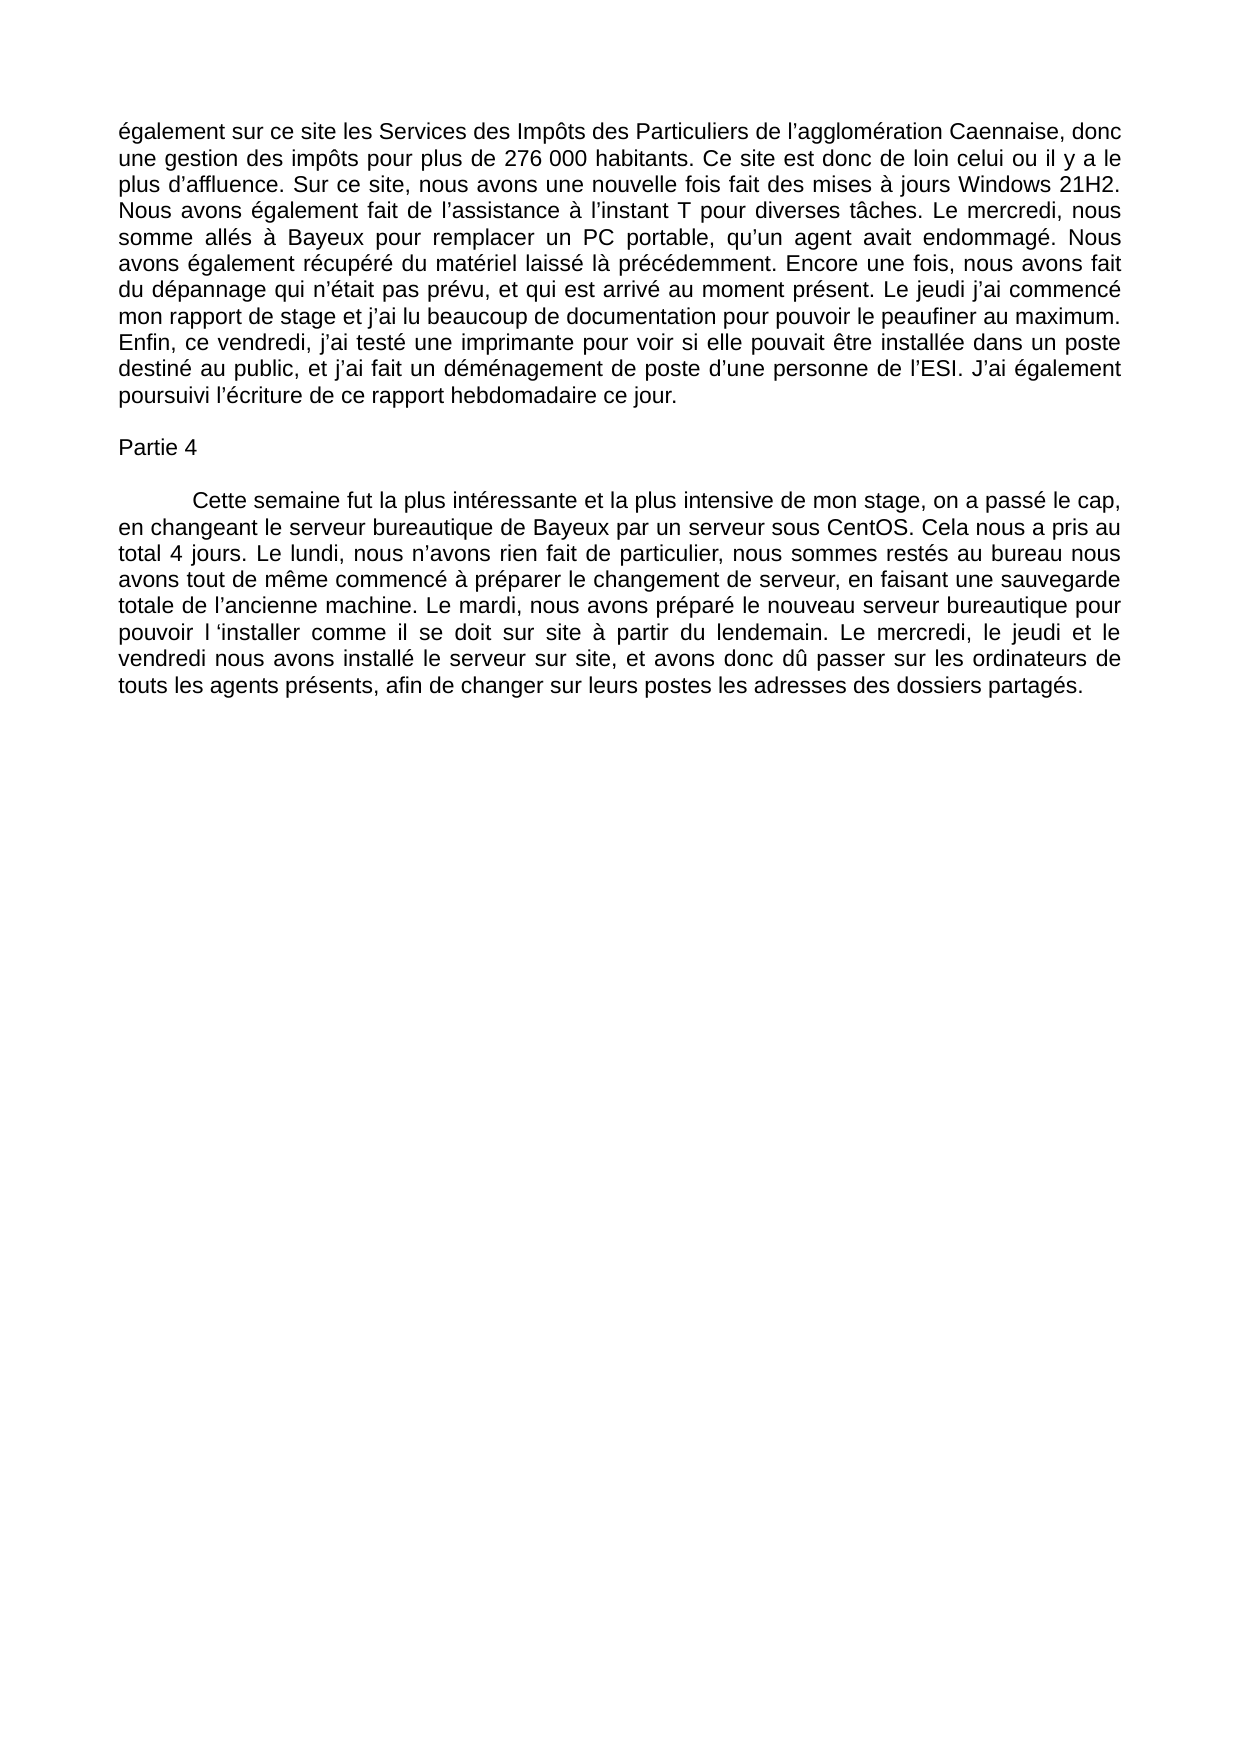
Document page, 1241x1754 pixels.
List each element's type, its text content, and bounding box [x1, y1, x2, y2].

text également sur ce site les Services des Impôts des Particuliers de l’agglomération Caennaise, donc une gestion des impôts pour plus de 276 000 habitants. Ce site est donc de loin celui ou il y a le plus d’affluence. Sur ce site, nous avons une nouvelle fois fait des mises à jours Windows 21H2. Nous avons également fait de l’assistance à l’instant T pour diverses tâches. Le mercredi, nous somme allés à Bayeux pour remplacer un PC portable, qu’un agent avait endommagé. Nous avons également récupéré du matériel laissé là précédemment. Encore une fois, nous avons fait du dépannage qui n’était pas prévu, et qui est arrivé au moment présent. Le jeudi j’ai commencé mon rapport de stage et j’ai lu beaucoup de documentation pour pouvoir le peaufiner au maximum. Enfin, ce vendredi, j’ai testé une imprimante pour voir si elle pouvait être installée dans un poste destiné au public, et j’ai fait un déménagement de poste d’une personne de l’ESI. J’ai également poursuivi l’écriture de ce rapport hebdomadaire ce jour. [118, 118, 1122, 408]
text Partie 4 [118, 434, 1122, 461]
text Cette semaine fut la plus intéressante et la plus intensive de mon stage, on a passé le cap, en changeant le serveur bureautique de Bayeux par un serveur sous CentOS. Cela nous a pris au total 4 jours. Le lundi, nous n’avons rien fait de particulier, nous sommes restés au bureau nous avons tout de même commencé à préparer le changement de serveur, en faisant une sauvegarde totale de l’ancienne machine. Le mardi, nous avons préparé le nouveau serveur bureautique pour pouvoir l ‘installer comme il se doit sur site à partir du lendemain. Le mercredi, le jeudi et le vendredi nous avons installé le serveur sur site, et avons donc dû passer sur les ordinateurs de touts les agents présents, afin de changer sur leurs postes les adresses des dossiers partagés. [118, 487, 1122, 698]
